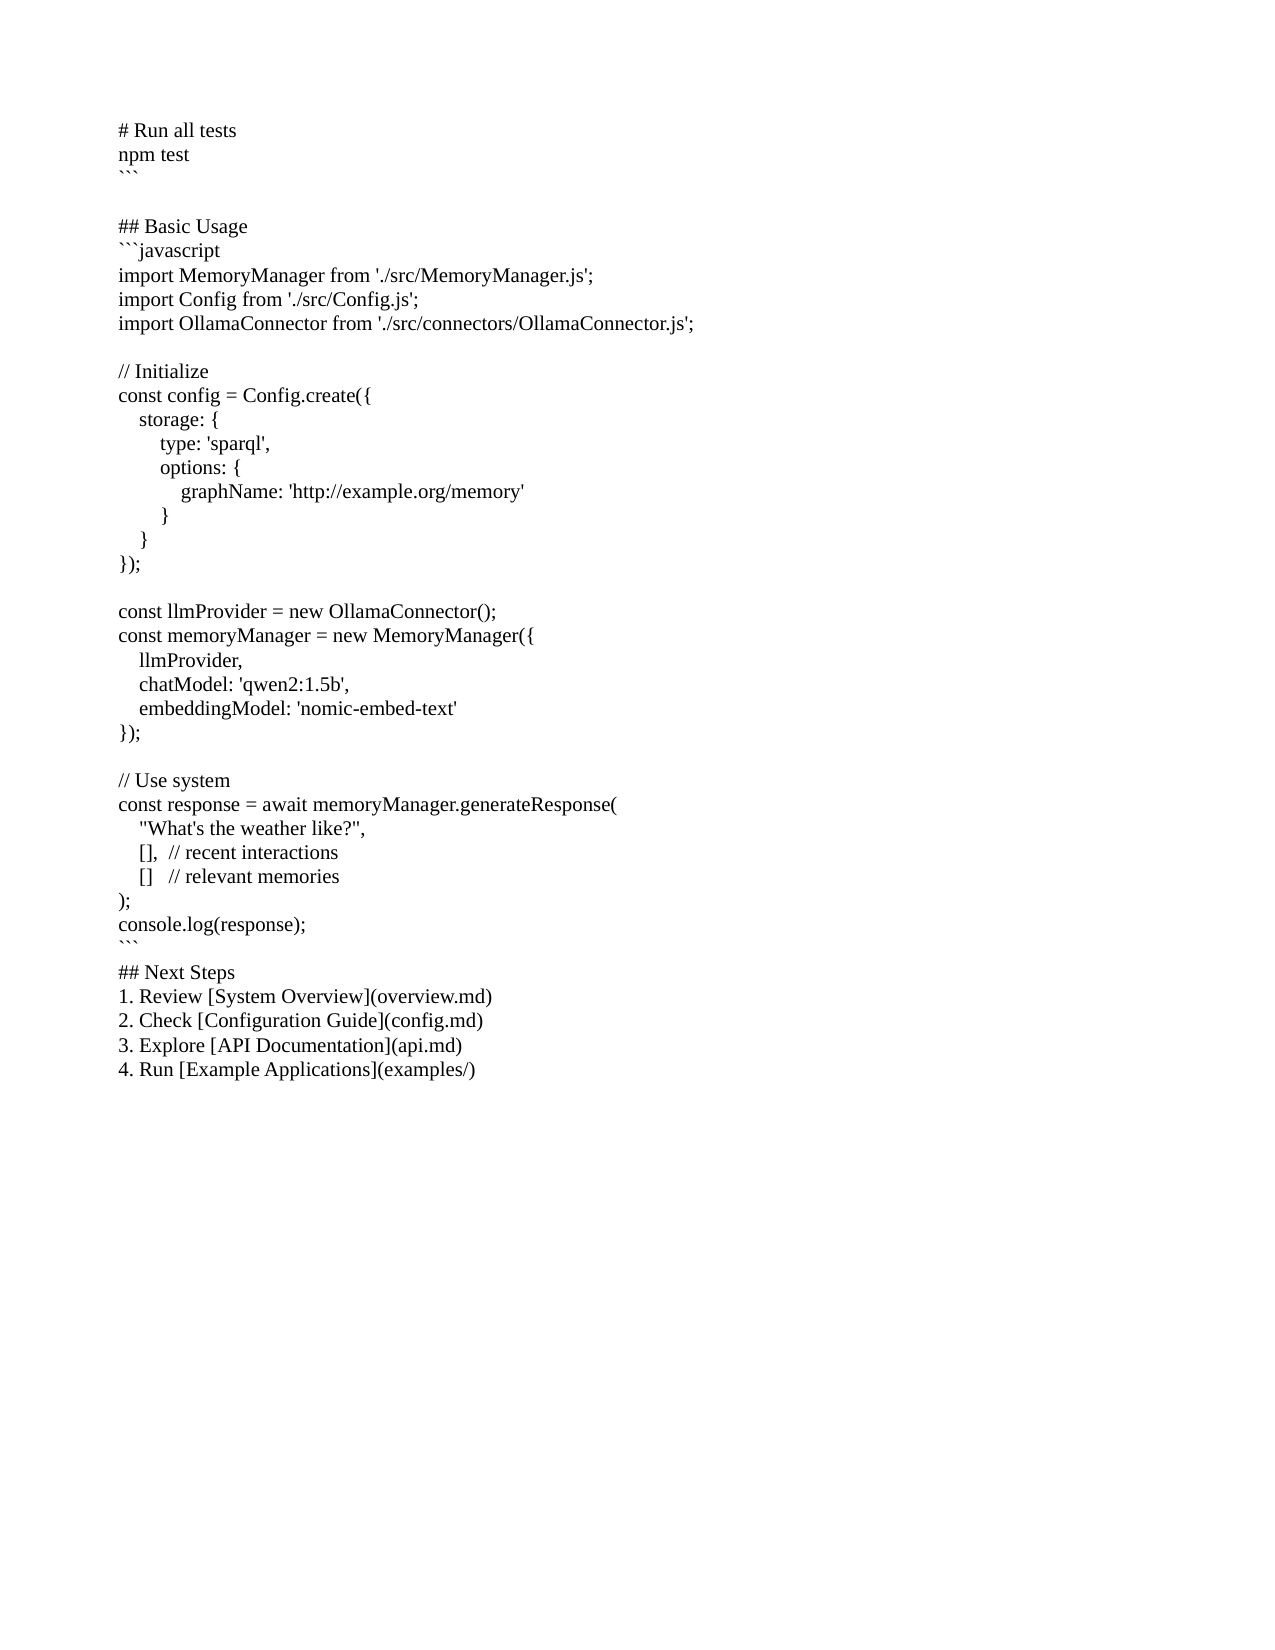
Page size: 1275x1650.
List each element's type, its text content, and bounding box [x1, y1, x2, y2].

text 1. Review [System Overview](overview.md) [118, 984, 1157, 1008]
text options: { [118, 455, 1157, 479]
text 3. Explore [API Documentation](api.md) [118, 1032, 1157, 1057]
text }); [118, 720, 1157, 744]
text const config = Config.create({ [118, 383, 1157, 407]
text ``` [118, 936, 1157, 960]
text embeddingModel: 'nomic-embed-text' [118, 696, 1157, 720]
text type: 'sparql', [118, 431, 1157, 455]
text const llmProvider = new OllamaConnector(); [118, 599, 1157, 623]
text [], // recent interactions [118, 840, 1157, 864]
text }); [118, 551, 1157, 575]
text 2. Check [Configuration Guide](config.md) [118, 1008, 1157, 1032]
text } [118, 503, 1157, 527]
text "What's the weather like?", [118, 816, 1157, 840]
text ## Basic Usage [118, 214, 1157, 238]
text npm test [118, 142, 1157, 166]
text chatModel: 'qwen2:1.5b', [118, 672, 1157, 696]
text import MemoryManager from './src/MemoryManager.js'; [118, 262, 1157, 287]
text import Config from './src/Config.js'; [118, 287, 1157, 311]
text // Use system [118, 768, 1157, 792]
text ``` [118, 166, 1157, 190]
text storage: { [118, 407, 1157, 431]
text const response = await memoryManager.generateResponse( [118, 792, 1157, 816]
text const memoryManager = new MemoryManager({ [118, 623, 1157, 647]
text 4. Run [Example Applications](examples/) [118, 1057, 1157, 1081]
text llmProvider, [118, 647, 1157, 672]
text import OllamaConnector from './src/connectors/OllamaConnector.js'; [118, 311, 1157, 335]
text console.log(response); [118, 912, 1157, 936]
text ); [118, 888, 1157, 912]
text } [118, 527, 1157, 551]
text graphName: 'http://example.org/memory' [118, 479, 1157, 503]
text ## Next Steps [118, 960, 1157, 984]
text [] // relevant memories [118, 864, 1157, 888]
text // Initialize [118, 359, 1157, 383]
text # Run all tests [118, 118, 1157, 142]
text ```javascript [118, 238, 1157, 262]
